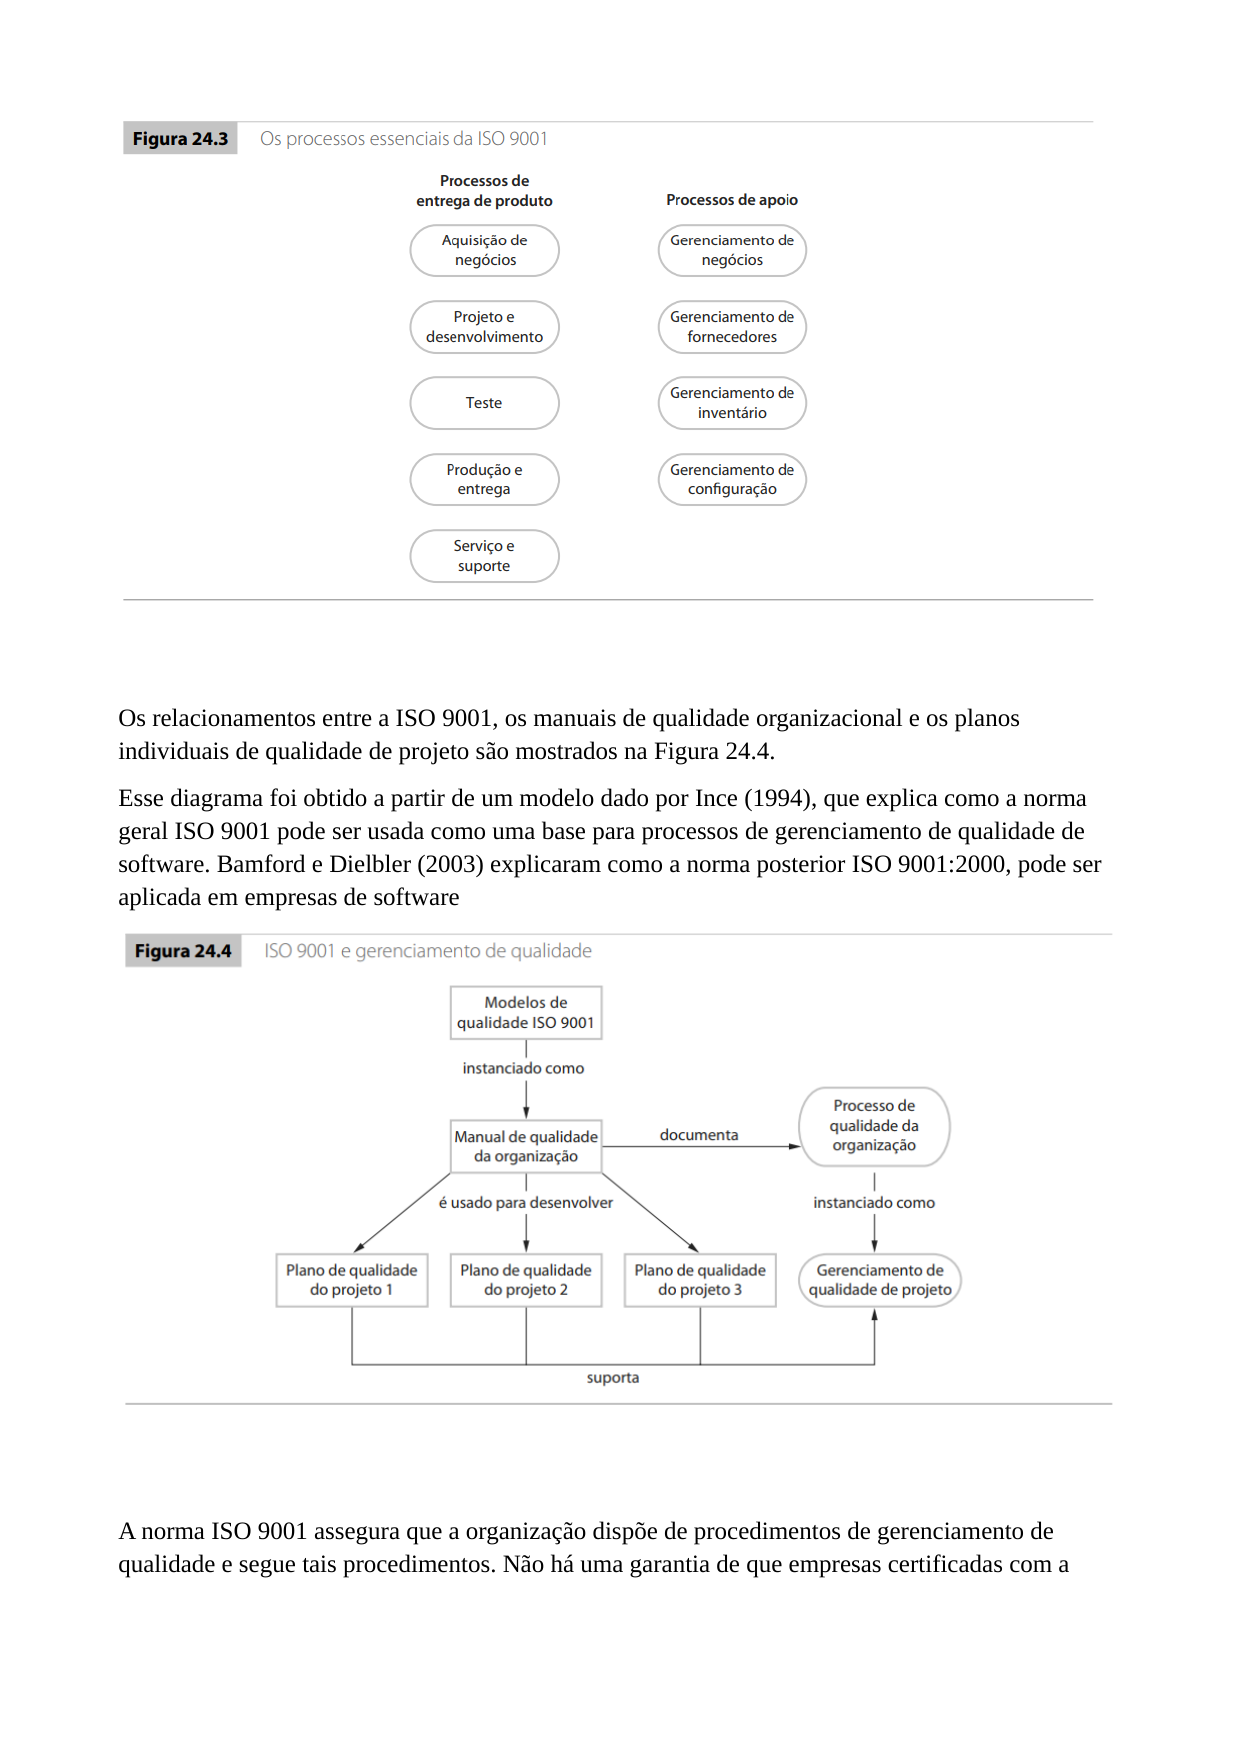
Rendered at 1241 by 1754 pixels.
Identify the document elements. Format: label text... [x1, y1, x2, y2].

text Os relacionamentos entre a ISO 9001, os manuais de qualidade organizacional e os planos individuais de qualidade de projeto são mostrados na Figura 24.4. [118, 703, 1122, 764]
text A norma ISO 9001 assegura que a organização dispõe de procedimentos de gerenciamento de qualidade e segue tais procedimentos. Não há uma garantia de que empresas certificadas com a [118, 1516, 1122, 1578]
text Esse diagrama foi obtido a partir de um modelo dado por Ince (1994), que explica como a norma geral ISO 9001 pode ser usada como uma base para processos de gerenciamento de qualidade de software. Bamford e Dielbler (2003) explicaram como a norma posterior ISO 9001:2000, pode ser aplicada em empresas de software [118, 783, 1122, 911]
picture [118, 118, 1123, 604]
picture [118, 930, 1123, 1417]
